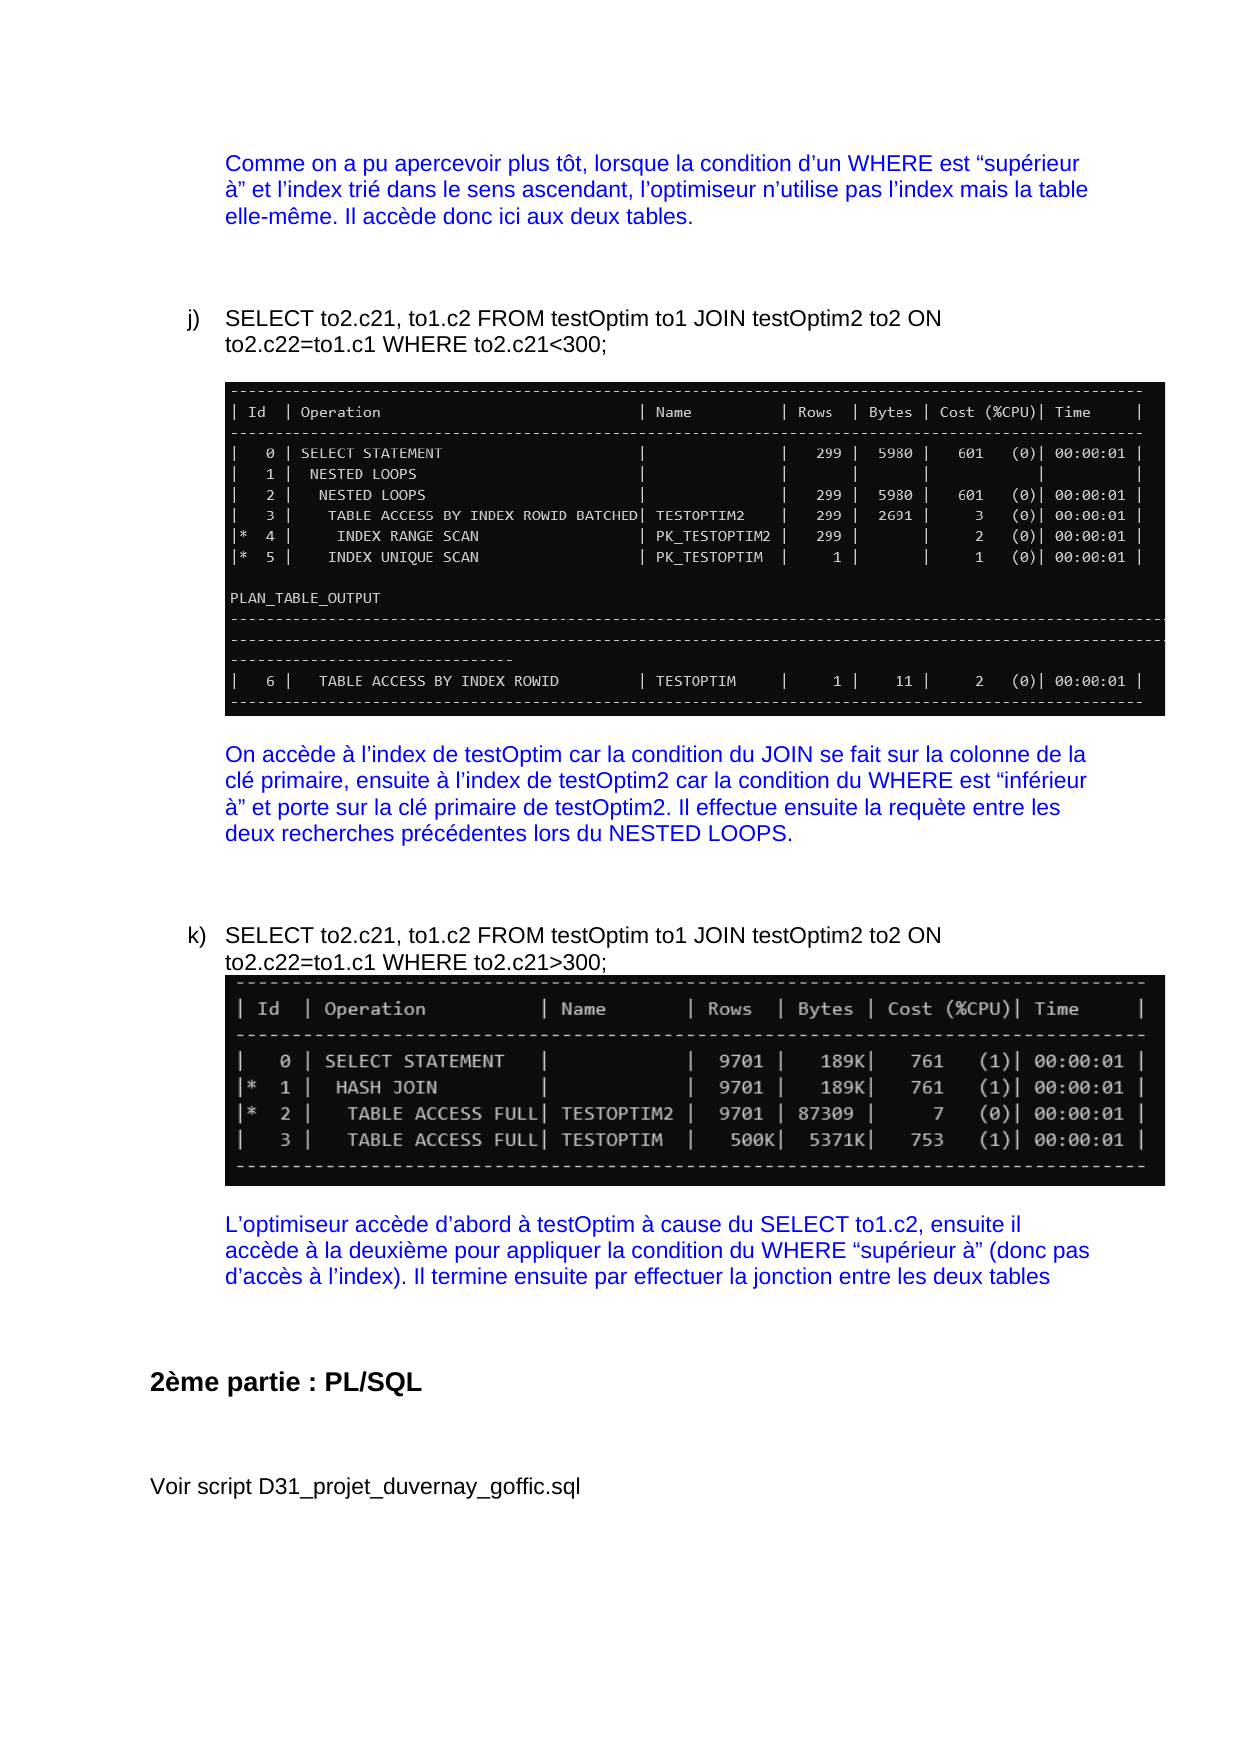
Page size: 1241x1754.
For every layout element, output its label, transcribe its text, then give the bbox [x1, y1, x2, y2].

picture [225, 975, 1166, 1186]
text On accède à l’index de testOptim car la condition du JOIN se fait sur la colonne de la clé primaire, ensuite à l’index de testOptim2 car la condition du WHERE est “inférieur à” et porte sur la clé primaire de testOptim2. Il effectue ensuite la requète entre les deux recherches précédentes lors du NESTED LOOPS. [225, 741, 1090, 846]
picture [225, 382, 1166, 716]
list SELECT to2.c21, to1.c2 FROM testOptim to1 JOIN testOptim2 to2 ON to2.c22=to1.c1 WHERE to2.c21>300; [187, 922, 1090, 1186]
text 2ème partie : PL/SQL [150, 1366, 1090, 1397]
list SELECT to2.c21, to1.c2 FROM testOptim to1 JOIN testOptim2 to2 ON to2.c22=to1.c1 WHERE to2.c21<300; [187, 305, 1090, 358]
text Comme on a pu apercevoir plus tôt, lorsque la condition d’un WHERE est “supérieur à” et l’index trié dans le sens ascendant, l’optimiseur n’utilise pas l’index mais la table elle-même. Il accède donc ici aux deux tables. [225, 150, 1090, 229]
text L’optimiseur accède d’abord à testOptim à cause du SELECT to1.c2, ensuite il accède à la deuxième pour appliquer la condition du WHERE “supérieur à” (donc pas d’accès à l’index). Il termine ensuite par effectuer la jonction entre les deux tables [225, 1211, 1090, 1289]
text Voir script D31_projet_duvernay_goffic.sql [150, 1473, 1090, 1499]
